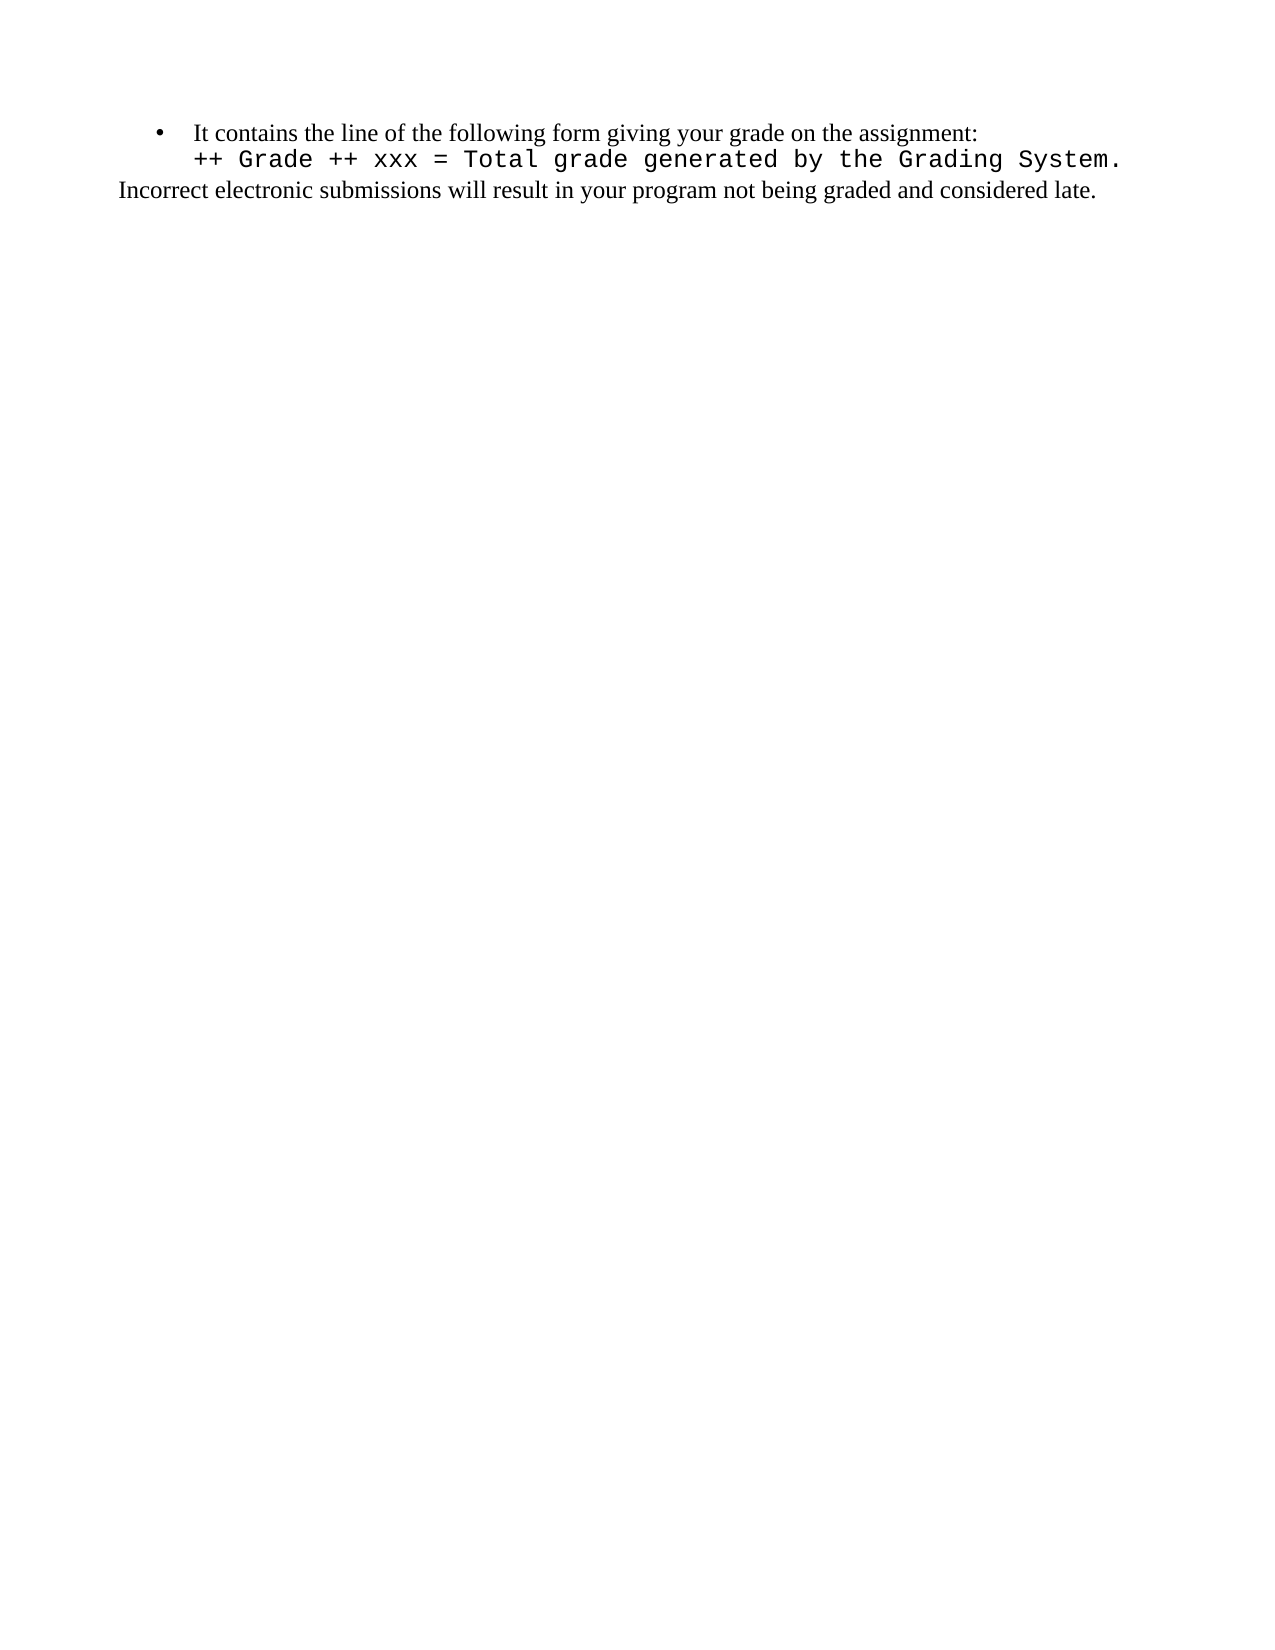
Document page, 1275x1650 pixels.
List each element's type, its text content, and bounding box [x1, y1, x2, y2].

text Incorrect electronic submissions will result in your program not being graded and considered late. [118, 175, 1157, 204]
list It contains the line of the following form giving your grade on the assignment: ++ Grade ++ xxx = Total grade generated by the Grading System. [156, 118, 1157, 175]
